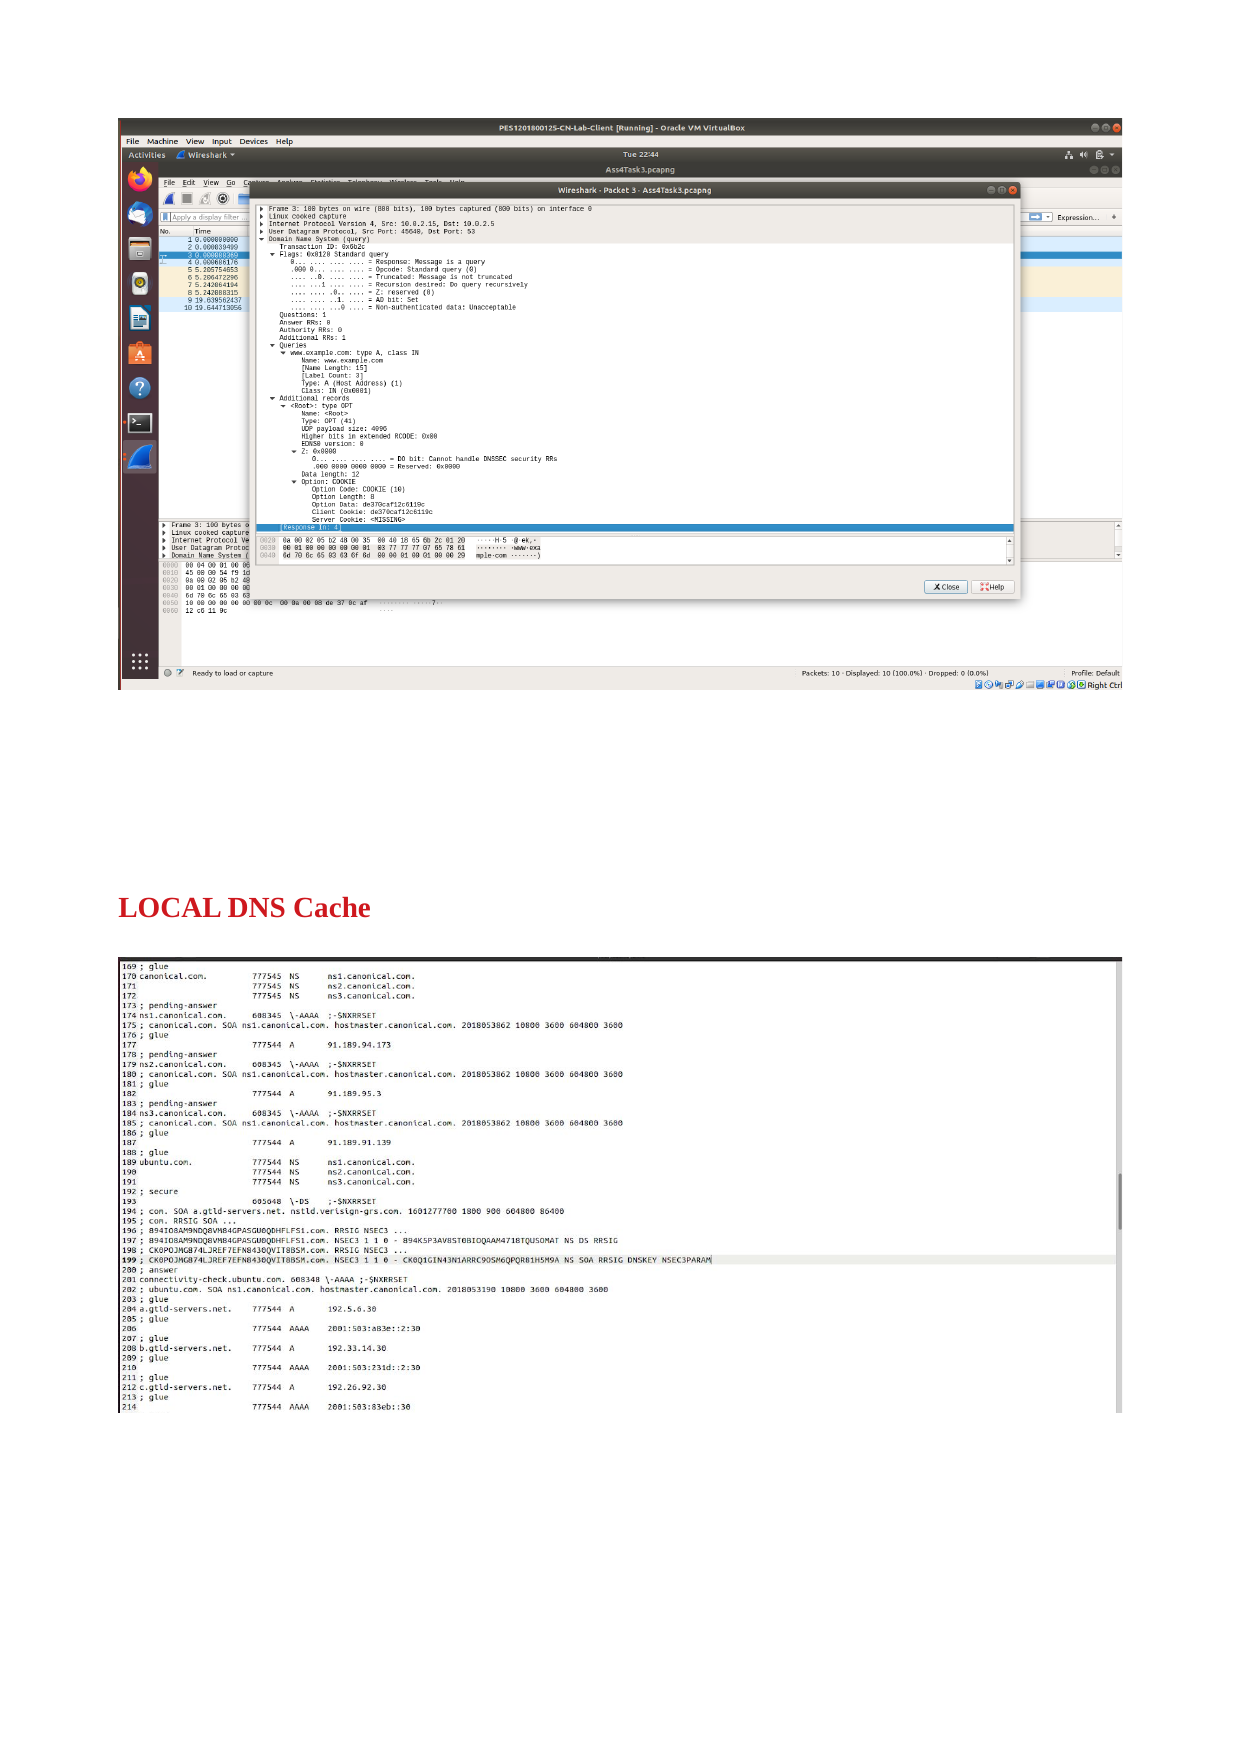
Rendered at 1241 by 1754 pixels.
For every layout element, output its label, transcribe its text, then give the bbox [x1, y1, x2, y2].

picture [118, 957, 1123, 1413]
text LOCAL DNS Cache [118, 891, 1122, 924]
picture [118, 118, 1123, 690]
